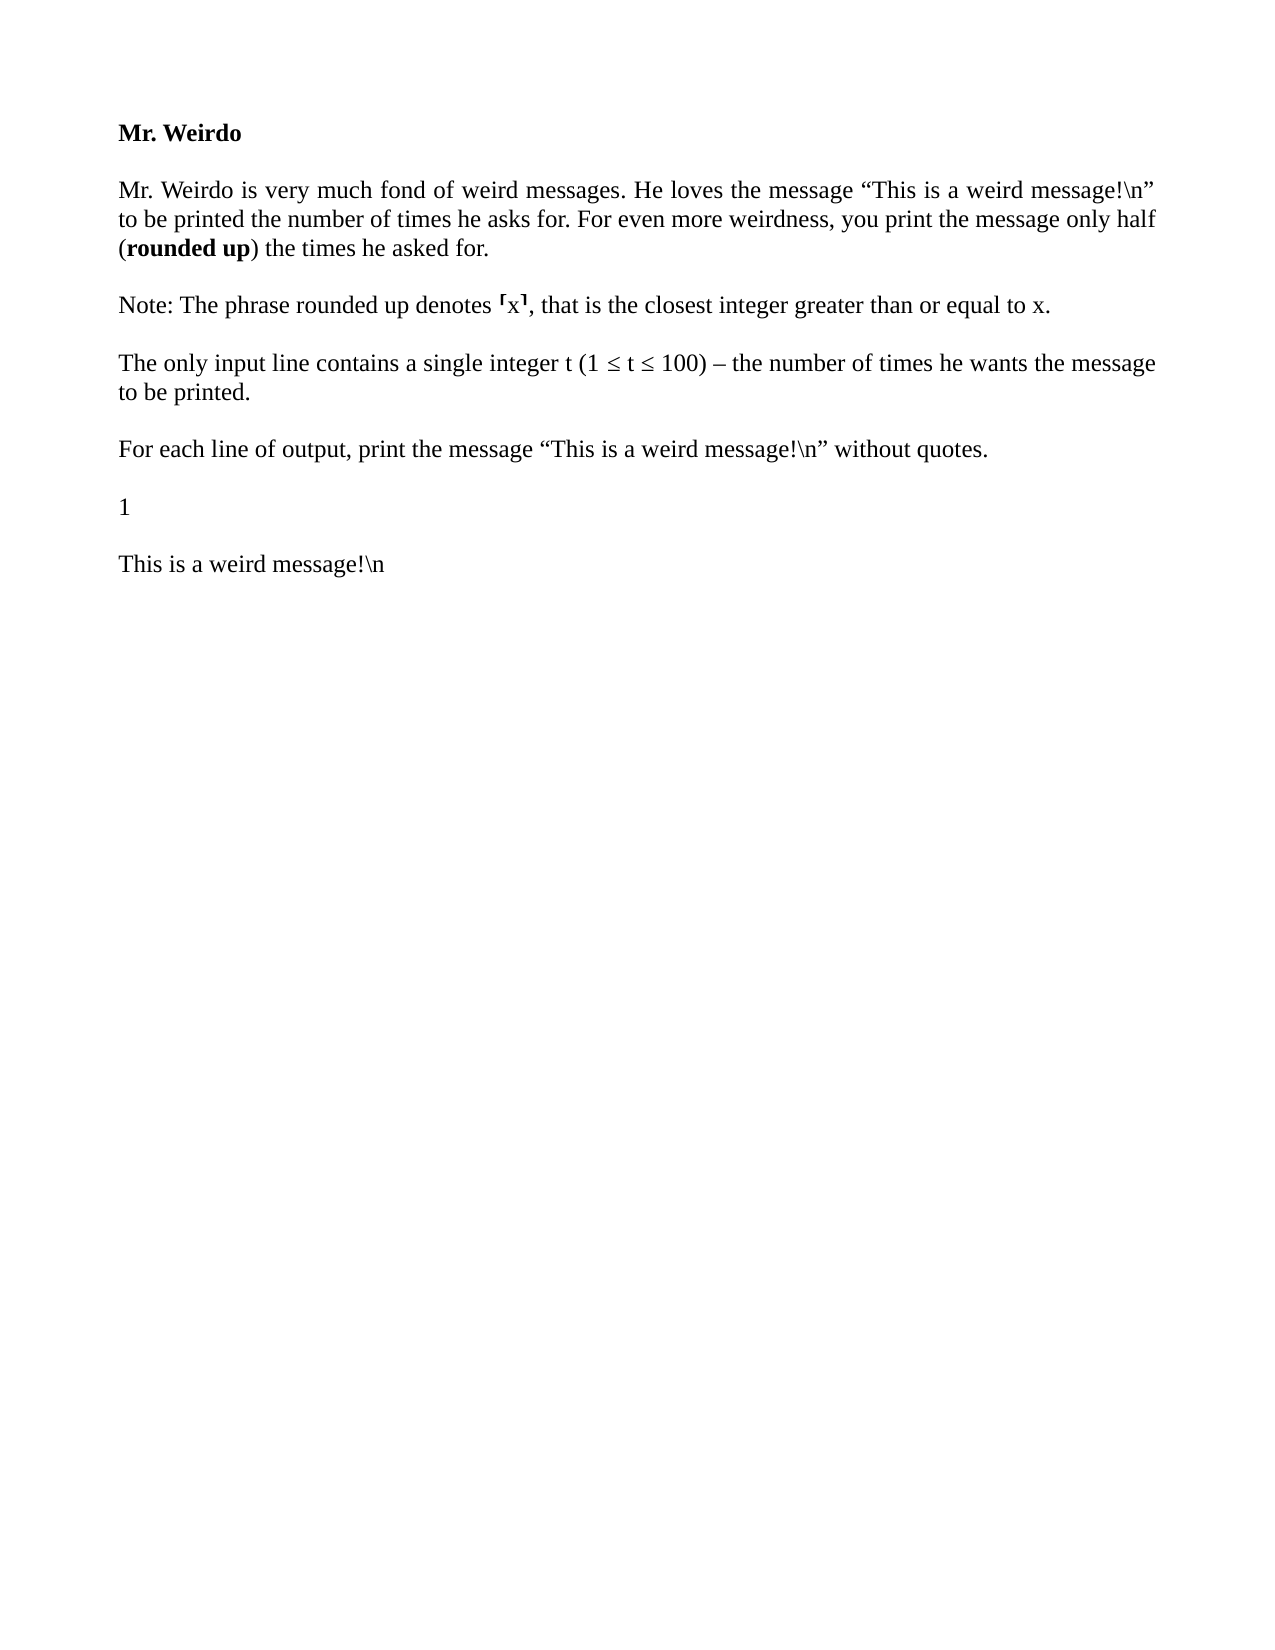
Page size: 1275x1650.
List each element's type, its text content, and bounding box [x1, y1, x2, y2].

text The only input line contains a single integer t (1 ≤ t ≤ 100) – the number of times he wants the message to be printed. [118, 348, 1157, 406]
text For each line of output, print the message “This is a weird message!\n” without quotes. [118, 434, 1157, 463]
text This is a weird message!\n [118, 549, 1157, 578]
text Note: The phrase rounded up denotes ⸢x⸣, that is the closest integer greater than or equal to x. [118, 291, 1157, 319]
text 1 [118, 492, 1157, 521]
text Mr. Weirdo is very much fond of weird messages. He loves the message “This is a weird message!\n” to be printed the number of times he asks for. For even more weirdness, you print the message only half (rounded up) the times he asked for. [118, 176, 1157, 262]
text Mr. Weirdo [118, 118, 1157, 147]
